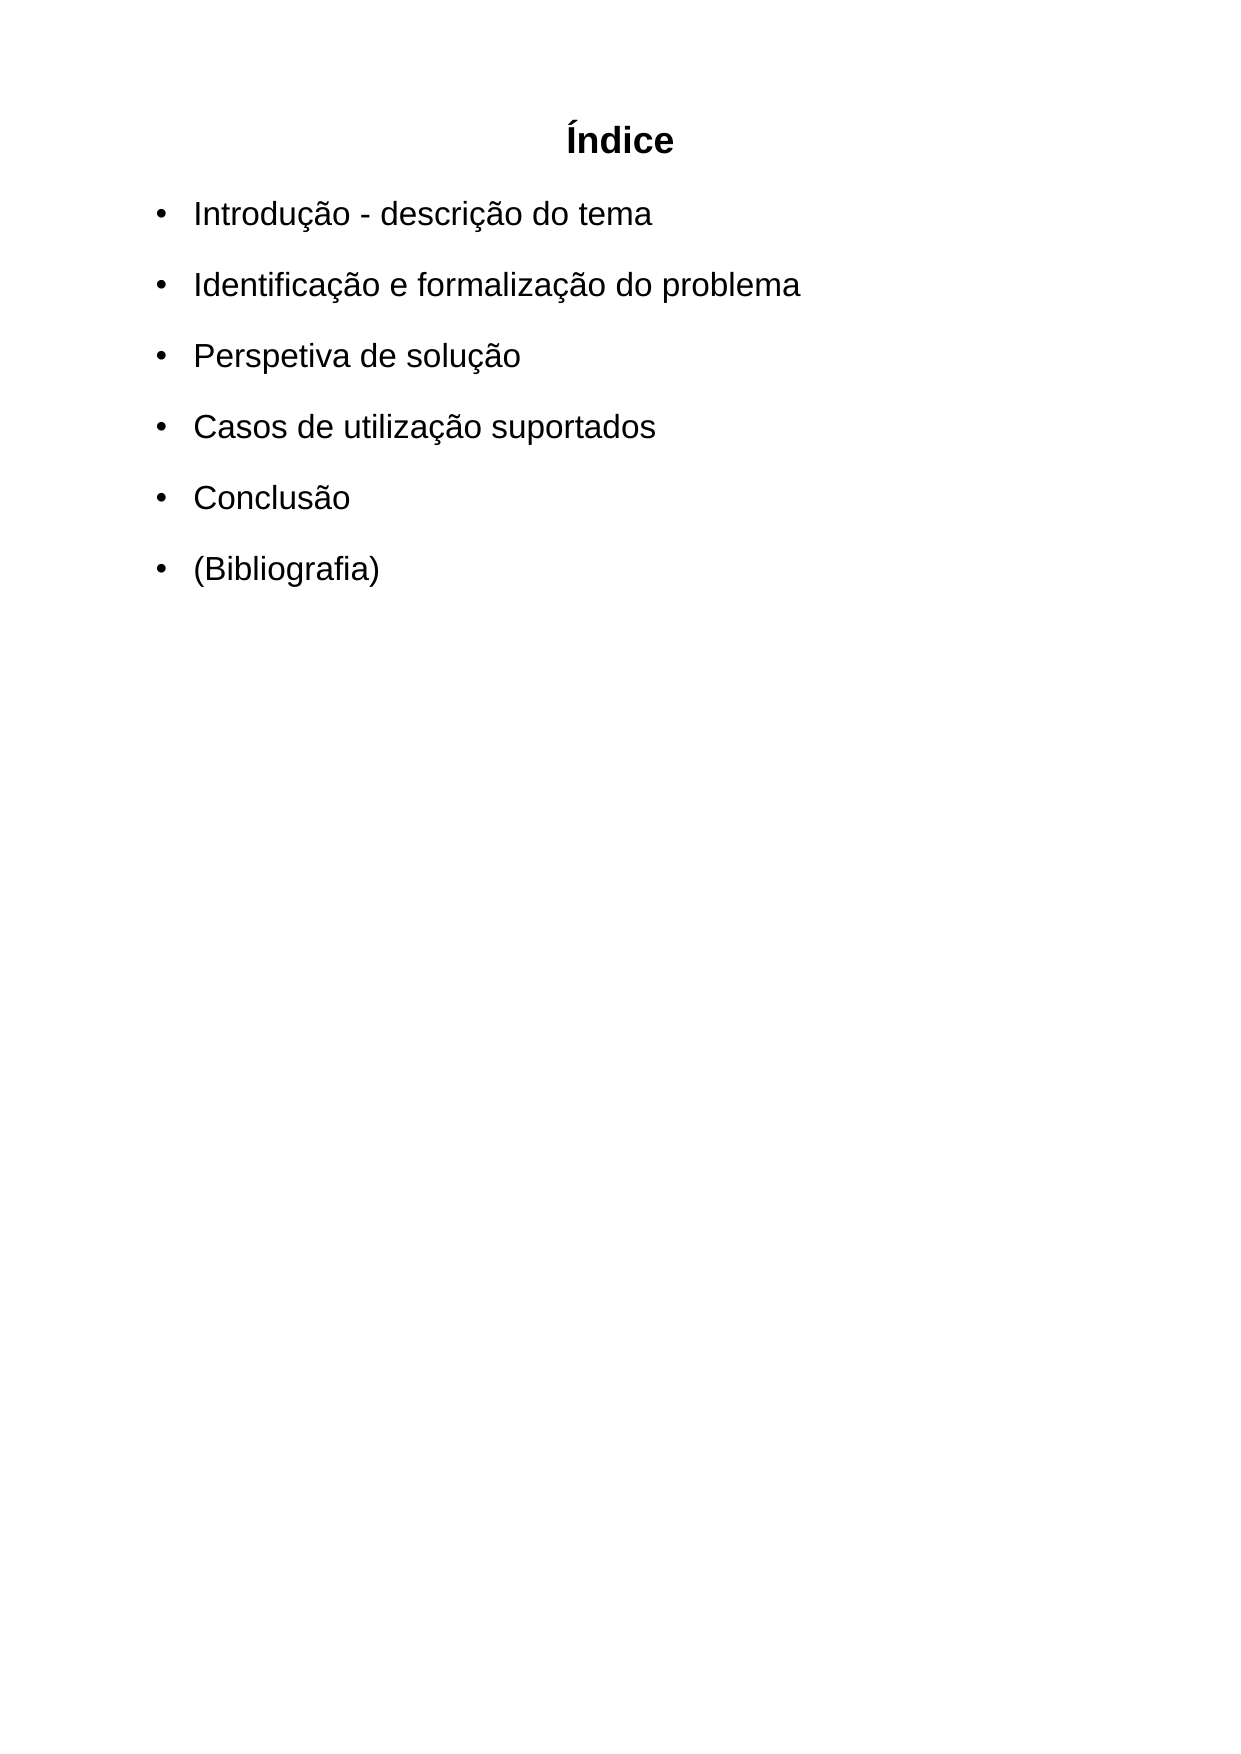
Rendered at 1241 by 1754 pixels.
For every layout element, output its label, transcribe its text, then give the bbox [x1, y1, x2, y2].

list Casos de utilização suportados [156, 407, 1122, 445]
text Índice [118, 118, 1122, 161]
list (Bibliografia) [156, 549, 1122, 587]
list Conclusão [156, 478, 1122, 516]
list Perspetiva de solução [156, 336, 1122, 374]
list Identificação e formalização do problema [156, 265, 1122, 303]
list Introdução - descrição do tema [156, 194, 1122, 232]
